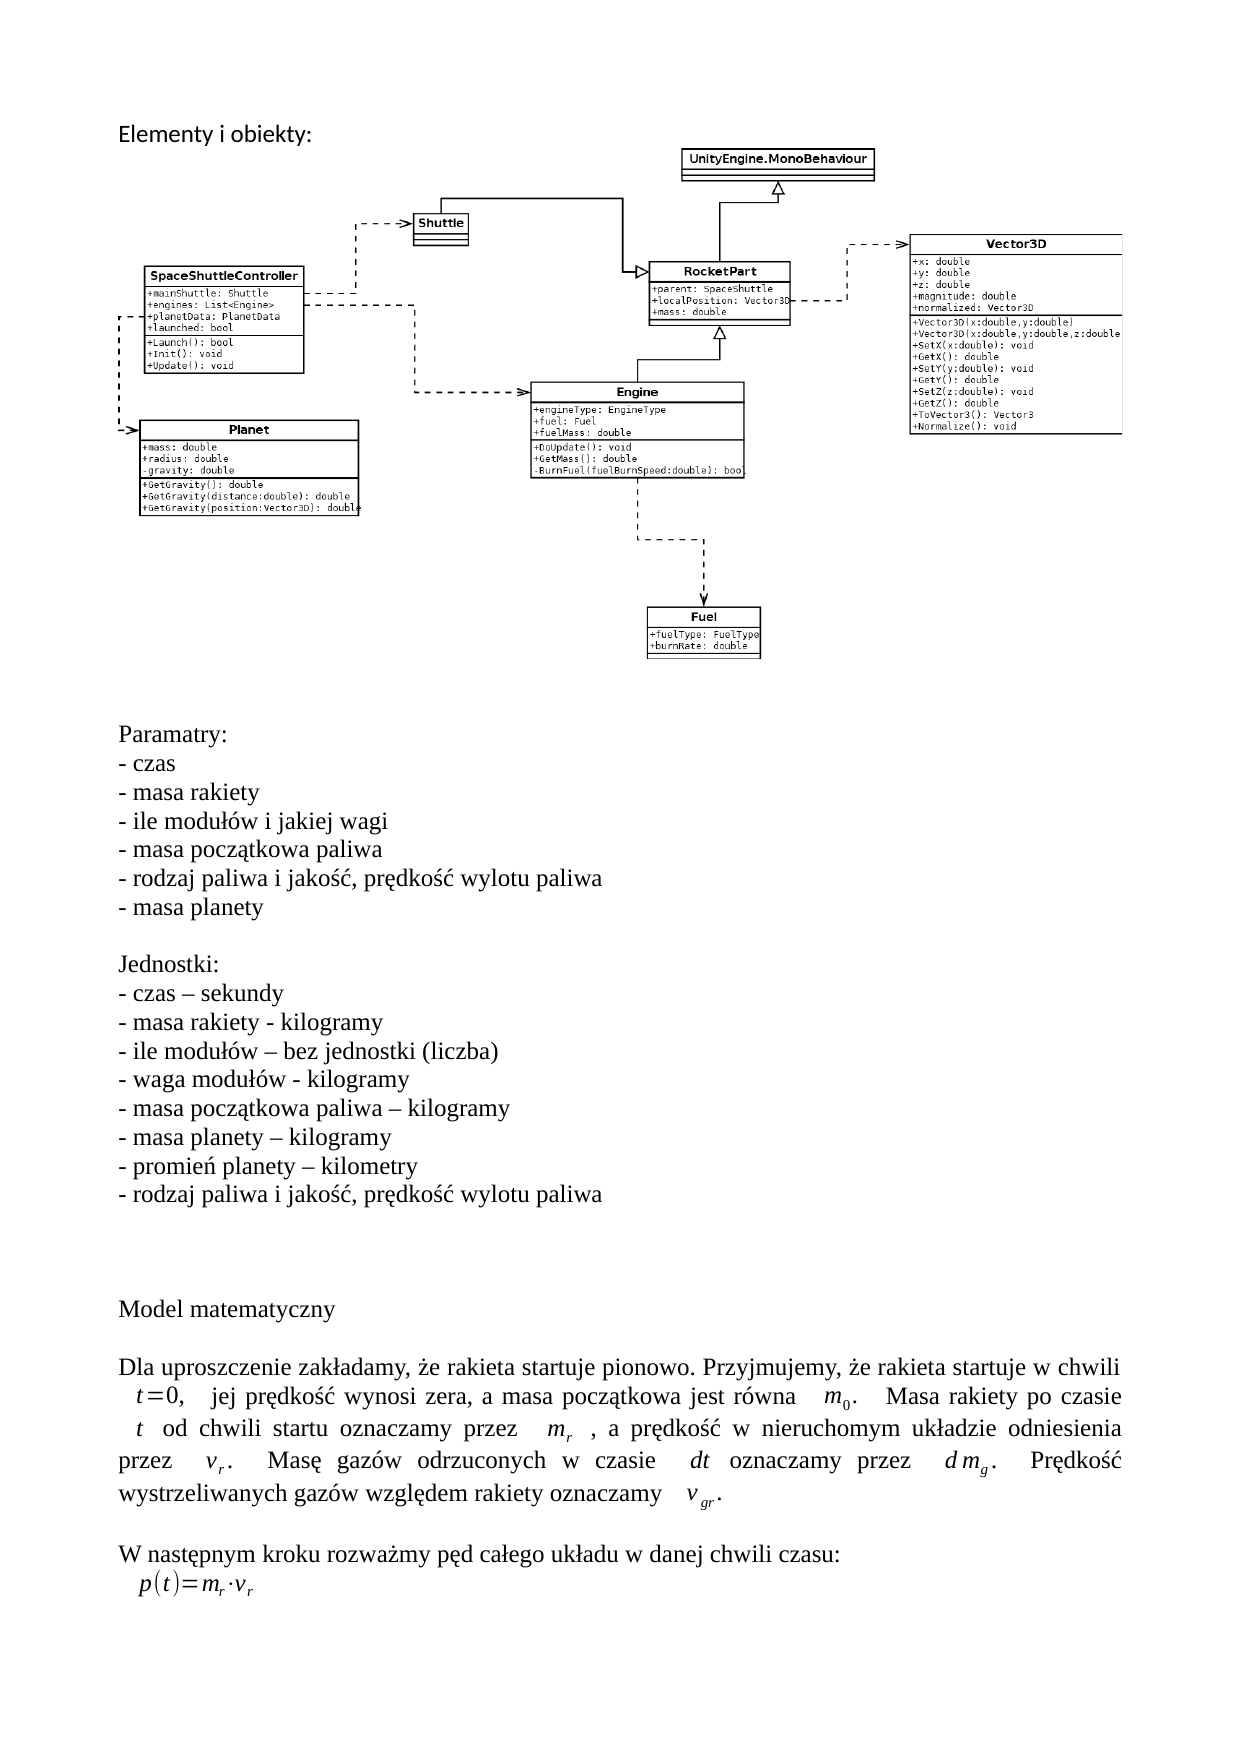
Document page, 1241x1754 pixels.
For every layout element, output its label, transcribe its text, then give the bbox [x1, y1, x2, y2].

text Jednostki: [118, 949, 1122, 978]
text Elementy i obiekty: [118, 118, 1122, 148]
text - masa rakiety [118, 777, 1122, 806]
text - masa początkowa paliwa [118, 834, 1122, 863]
text - masa planety – kilogramy [118, 1122, 1122, 1151]
text - waga modułów - kilogramy [118, 1064, 1122, 1093]
text - czas [118, 748, 1122, 777]
text Model matematyczny [118, 1294, 1122, 1323]
text - masa początkowa paliwa – kilogramy [118, 1093, 1122, 1122]
text W następnym kroku rozważmy pęd całego układu w danej chwili czasu: [118, 1539, 1122, 1568]
text - rodzaj paliwa i jakość, prędkość wylotu paliwa [118, 863, 1122, 892]
text - masa planety [118, 892, 1122, 921]
text - ile modułów – bez jednostki (liczba) [118, 1036, 1122, 1064]
text - czas – sekundy [118, 978, 1122, 1007]
text - masa rakiety - kilogramy [118, 1007, 1122, 1036]
text - rodzaj paliwa i jakość, prędkość wylotu paliwa [118, 1179, 1122, 1208]
picture [118, 148, 1123, 659]
text Dla uproszczenie zakładamy, że rakieta startuje pionowo. Przyjmujemy, że rakieta startuje w chwili jej prędkość wynosi zera, a masa początkowa jest równa Masa rakiety po czasie od chwili startu oznaczamy przez , a prędkość w nieruchomym układzie odniesienia przez Masę gazów odrzuconych w czasie oznaczamy przez Prędkość wystrzeliwanych gazów względem rakiety oznaczamy [118, 1352, 1122, 1510]
text - ile modułów i jakiej wagi [118, 806, 1122, 834]
text - promień planety – kilometry [118, 1151, 1122, 1179]
text Paramatry: [118, 719, 1122, 748]
